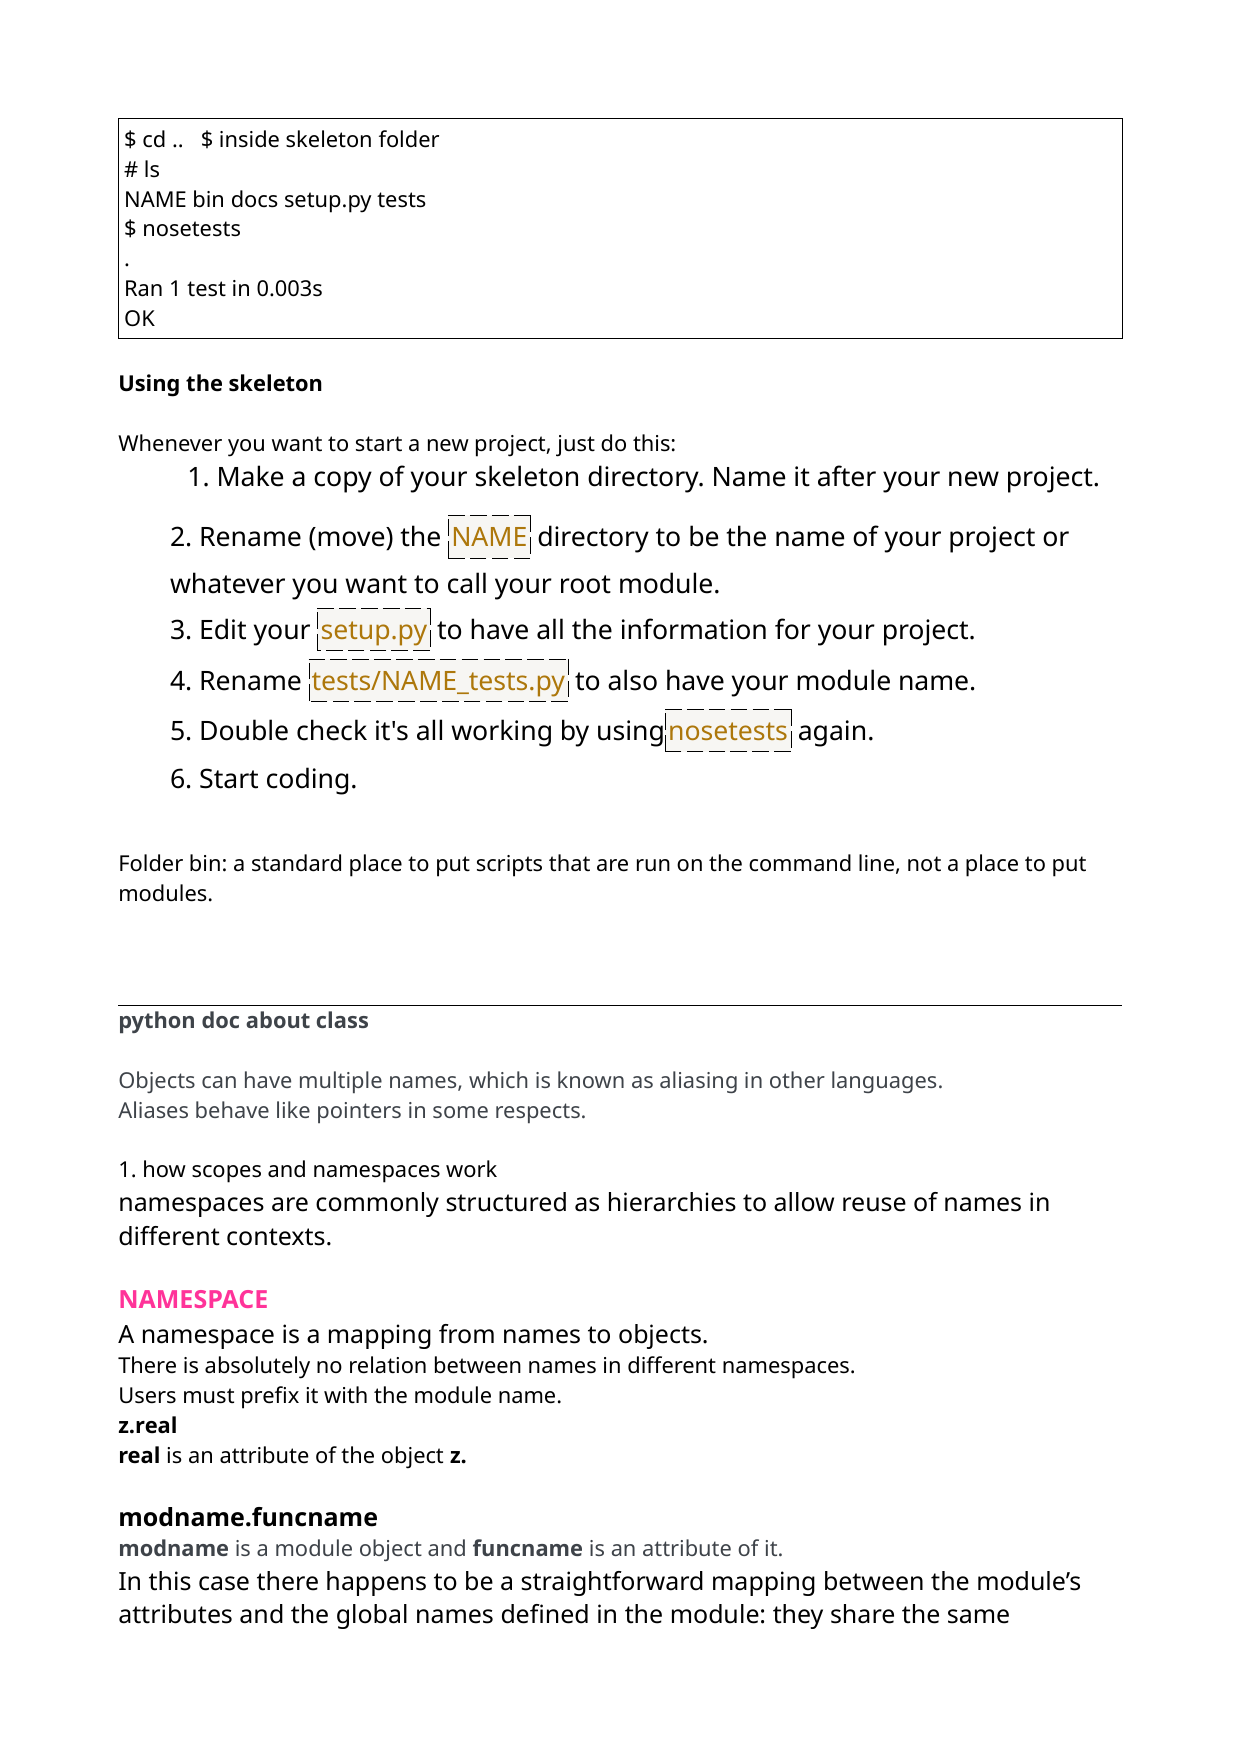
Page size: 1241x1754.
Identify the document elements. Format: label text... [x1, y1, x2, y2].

list 4. Rename tests/NAME_tests.py to also have your module name. [118, 659, 1122, 701]
list 5. Double check it's all working by usingnosetests again. [118, 709, 1122, 752]
text modname is a module object and funcname is an attribute of it. [118, 1533, 1122, 1563]
text real is an attribute of the object z. [118, 1440, 1122, 1469]
text python doc about class [118, 1006, 1122, 1035]
list 6. Start coding. [118, 760, 1122, 796]
text In this case there happens to be a straightforward mapping between the module’s attributes and the global names defined in the module: they share the same [118, 1563, 1122, 1631]
text Users must prefix it with the module name. [118, 1380, 1122, 1410]
text z.real [118, 1410, 1122, 1440]
text There is absolutely no relation between names in different namespaces. [118, 1350, 1122, 1380]
text Objects can have multiple names, which is known as aliasing in other languages. [118, 1065, 1122, 1095]
text 1. how scopes and namespaces work [118, 1154, 1122, 1184]
text A namespace is a mapping from names to objects. [118, 1316, 1122, 1350]
list 2. Rename (move) the NAME directory to be the name of your project or whatever you want to call your root module. [118, 515, 1122, 601]
text NAMESPACE [118, 1282, 1122, 1316]
text 1. Make a copy of your skeleton directory. Name it after your new project. [118, 457, 1122, 494]
text modname.funcname [118, 1499, 1122, 1533]
text Folder bin: a standard place to put scripts that are run on the command line, not a place to put modules. [118, 848, 1122, 907]
text Aliases behave like pointers in some respects. [118, 1095, 1122, 1125]
text namespaces are commonly structured as hierarchies to allow reuse of names in different contexts. [118, 1184, 1122, 1252]
text Using the skeleton [118, 368, 1122, 398]
table_header $ cd .. $ inside skeleton folder # ls NAME bin docs setup.py tests $ nosetests . Ran 1 test in 0.003s OK [119, 119, 1122, 338]
list 3. Edit your setup.py to have all the information for your project. [118, 608, 1122, 650]
text Whenever you want to start a new project, just do this: [118, 428, 1122, 457]
